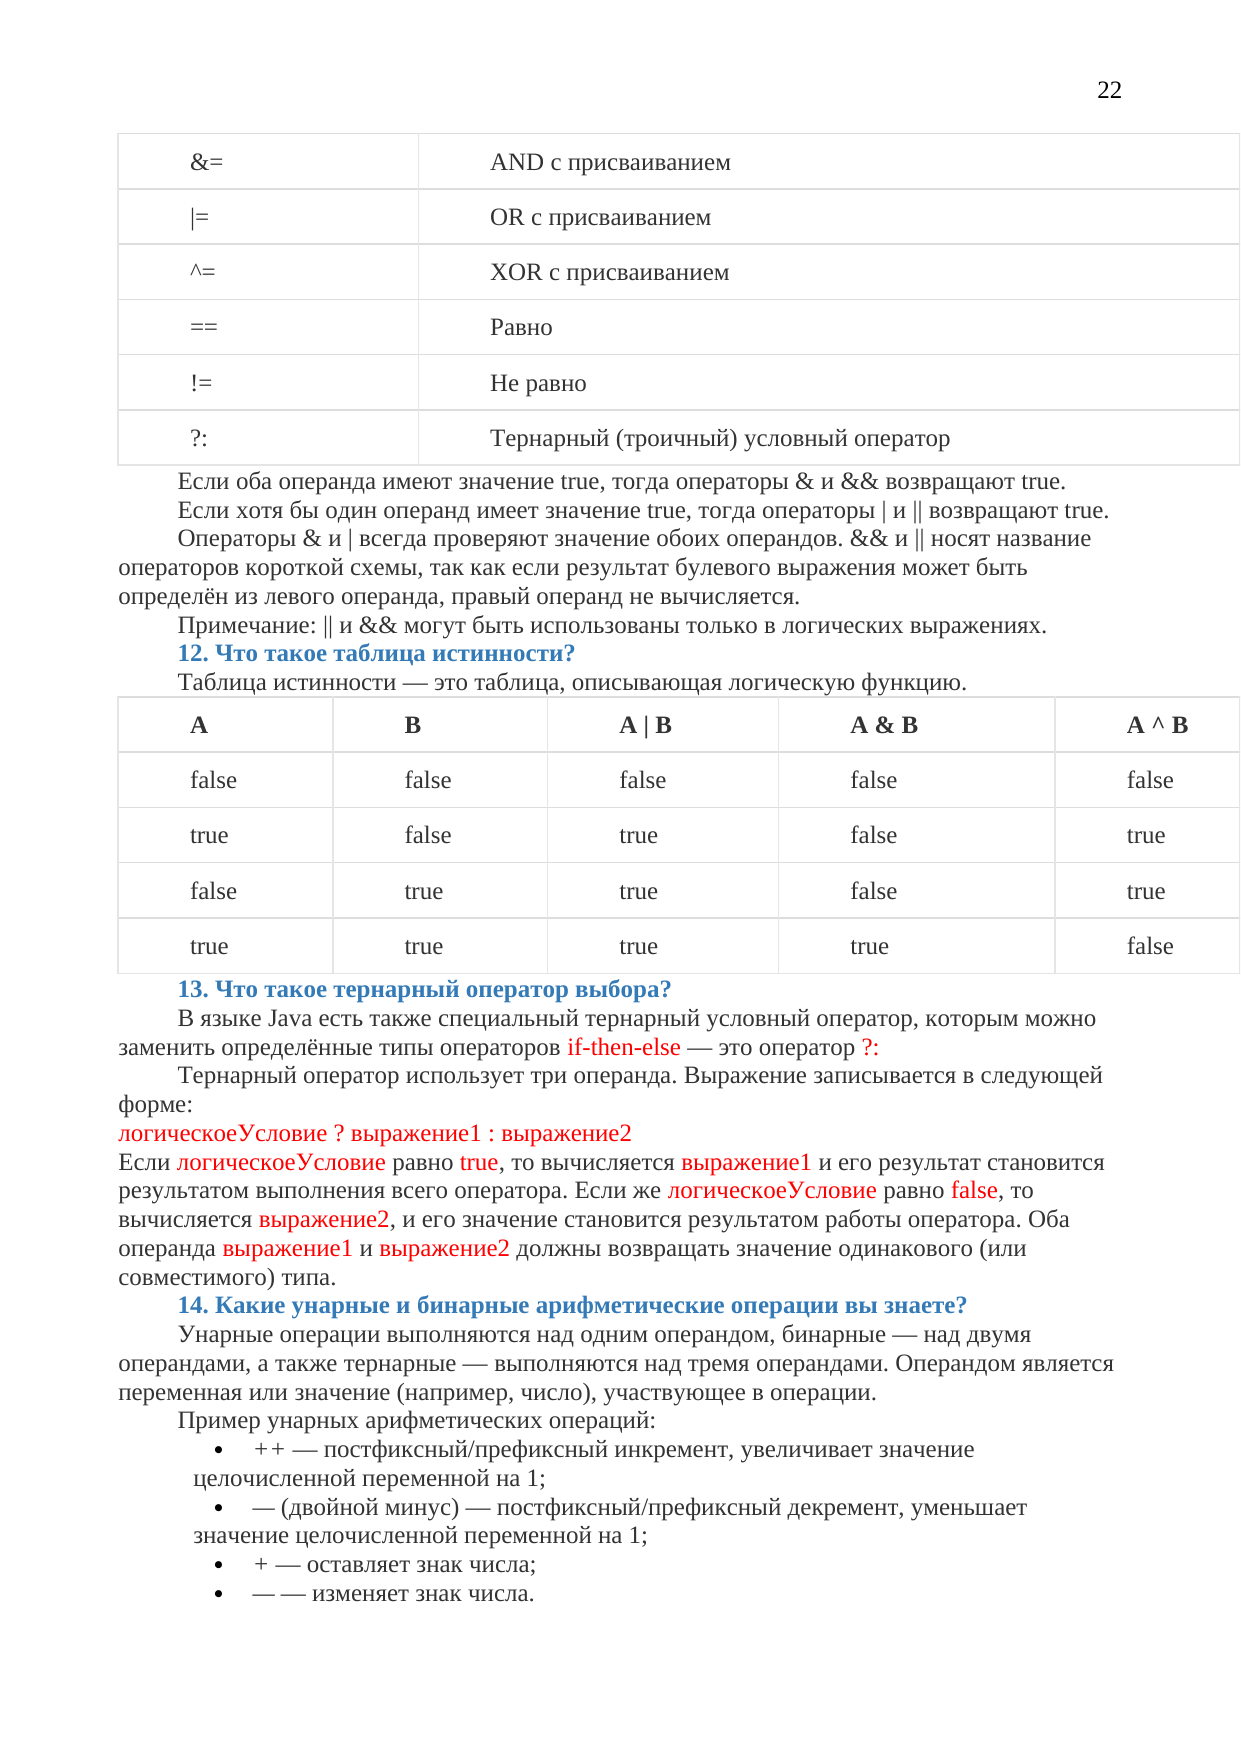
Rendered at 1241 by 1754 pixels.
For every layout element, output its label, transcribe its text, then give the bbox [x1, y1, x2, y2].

table_cell AND с присваиванием [419, 134, 1239, 188]
text Унарные операции выполняются над одним операндом, бинарные — над двумя операндами, а также тернарные — выполняются над тремя операндами. Операндом является переменная или значение (например, число), участвующее в операции. [118, 1319, 1122, 1405]
list ++ — постфиксный/префиксный инкремент, увеличивает значение целочисленной переменной на 1; [156, 1434, 1122, 1492]
table_cell true [548, 863, 778, 917]
table_cell false [334, 753, 547, 807]
text Операторы & и | всегда проверяют значение обоих операндов. && и || носят название операторов короткой схемы, так как если результат булевого выражения может быть определён из левого операнда, правый операнд не вычисляется. [118, 523, 1122, 610]
table_cell true [119, 919, 332, 972]
table_cell true [119, 808, 332, 862]
table_cell false [119, 753, 332, 807]
table_cell true [334, 919, 547, 972]
table_cell false [119, 863, 332, 917]
text Таблица истинности — это таблица, описывающая логическую функцию. [118, 667, 1122, 696]
table_cell OR с присваиванием [419, 190, 1239, 243]
text Если оба операнда имеют значение true, тогда операторы & и && возвращают true. [118, 466, 1122, 495]
table_cell true [548, 919, 778, 972]
table_cell Не равно [419, 355, 1239, 409]
table_cell false [1056, 919, 1239, 972]
table_header B [334, 698, 547, 751]
list — (двойной минус) — постфиксный/префиксный декремент, уменьшает значение целочисленной переменной на 1; [156, 1492, 1122, 1549]
text В языке Java есть также специальный тернарный условный оператор, которым можно заменить определённые типы операторов if-then-else — это оператор ?: [118, 1003, 1122, 1060]
table_header A [119, 698, 332, 751]
text Пример унарных арифметических операций: [118, 1405, 1122, 1434]
table_cell == [119, 300, 418, 354]
list + — оставляет знак числа; [156, 1549, 1122, 1578]
table_header A & B [779, 698, 1054, 751]
table_cell true [1056, 863, 1239, 917]
table_cell false [779, 808, 1054, 862]
text Примечание: || и && могут быть использованы только в логических выражениях. [118, 610, 1122, 638]
text Если хотя бы один операнд имеет значение true, тогда операторы | и || возвращают true. [118, 495, 1122, 523]
table_cell ?: [119, 411, 418, 464]
table_cell false [548, 753, 778, 807]
table_cell != [119, 355, 418, 409]
table_cell Тернарный (троичный) условный оператор [419, 411, 1239, 464]
table_header A | B [548, 698, 778, 751]
table_cell |= [119, 190, 418, 243]
table_cell false [779, 753, 1054, 807]
table_header A ^ B [1056, 698, 1239, 751]
text 12. Что такое таблица истинности? [118, 638, 1122, 667]
table_cell &= [119, 134, 418, 188]
table_cell false [334, 808, 547, 862]
table_cell false [1056, 753, 1239, 807]
table_cell XOR с присваиванием [419, 245, 1239, 298]
table_cell true [334, 863, 547, 917]
table_cell true [548, 808, 778, 862]
text 14. Какие унарные и бинарные арифметические операции вы знаете? [118, 1290, 1122, 1319]
table_cell true [1056, 808, 1239, 862]
table_cell ^= [119, 245, 418, 298]
text Тернарный оператор использует три операнда. Выражение записывается в следующей форме: логическоеУсловие ? выражение1 : выражение2 Если логическоеУсловие равно true, то вычисляется выражение1 и его результат становится результатом выполнения всего оператора. Если же логическоеУсловие равно false, то вычисляется выражение2, и его значение становится результатом работы оператора. Оба операнда выражение1 и выражение2 должны возвращать значение одинакового (или совместимого) типа. [118, 1060, 1122, 1290]
table_cell Равно [419, 300, 1239, 354]
table_cell true [779, 919, 1054, 972]
text 13. Что такое тернарный оператор выбора? [118, 974, 1122, 1003]
table_cell false [779, 863, 1054, 917]
list — — изменяет знак числа. [156, 1578, 1122, 1607]
